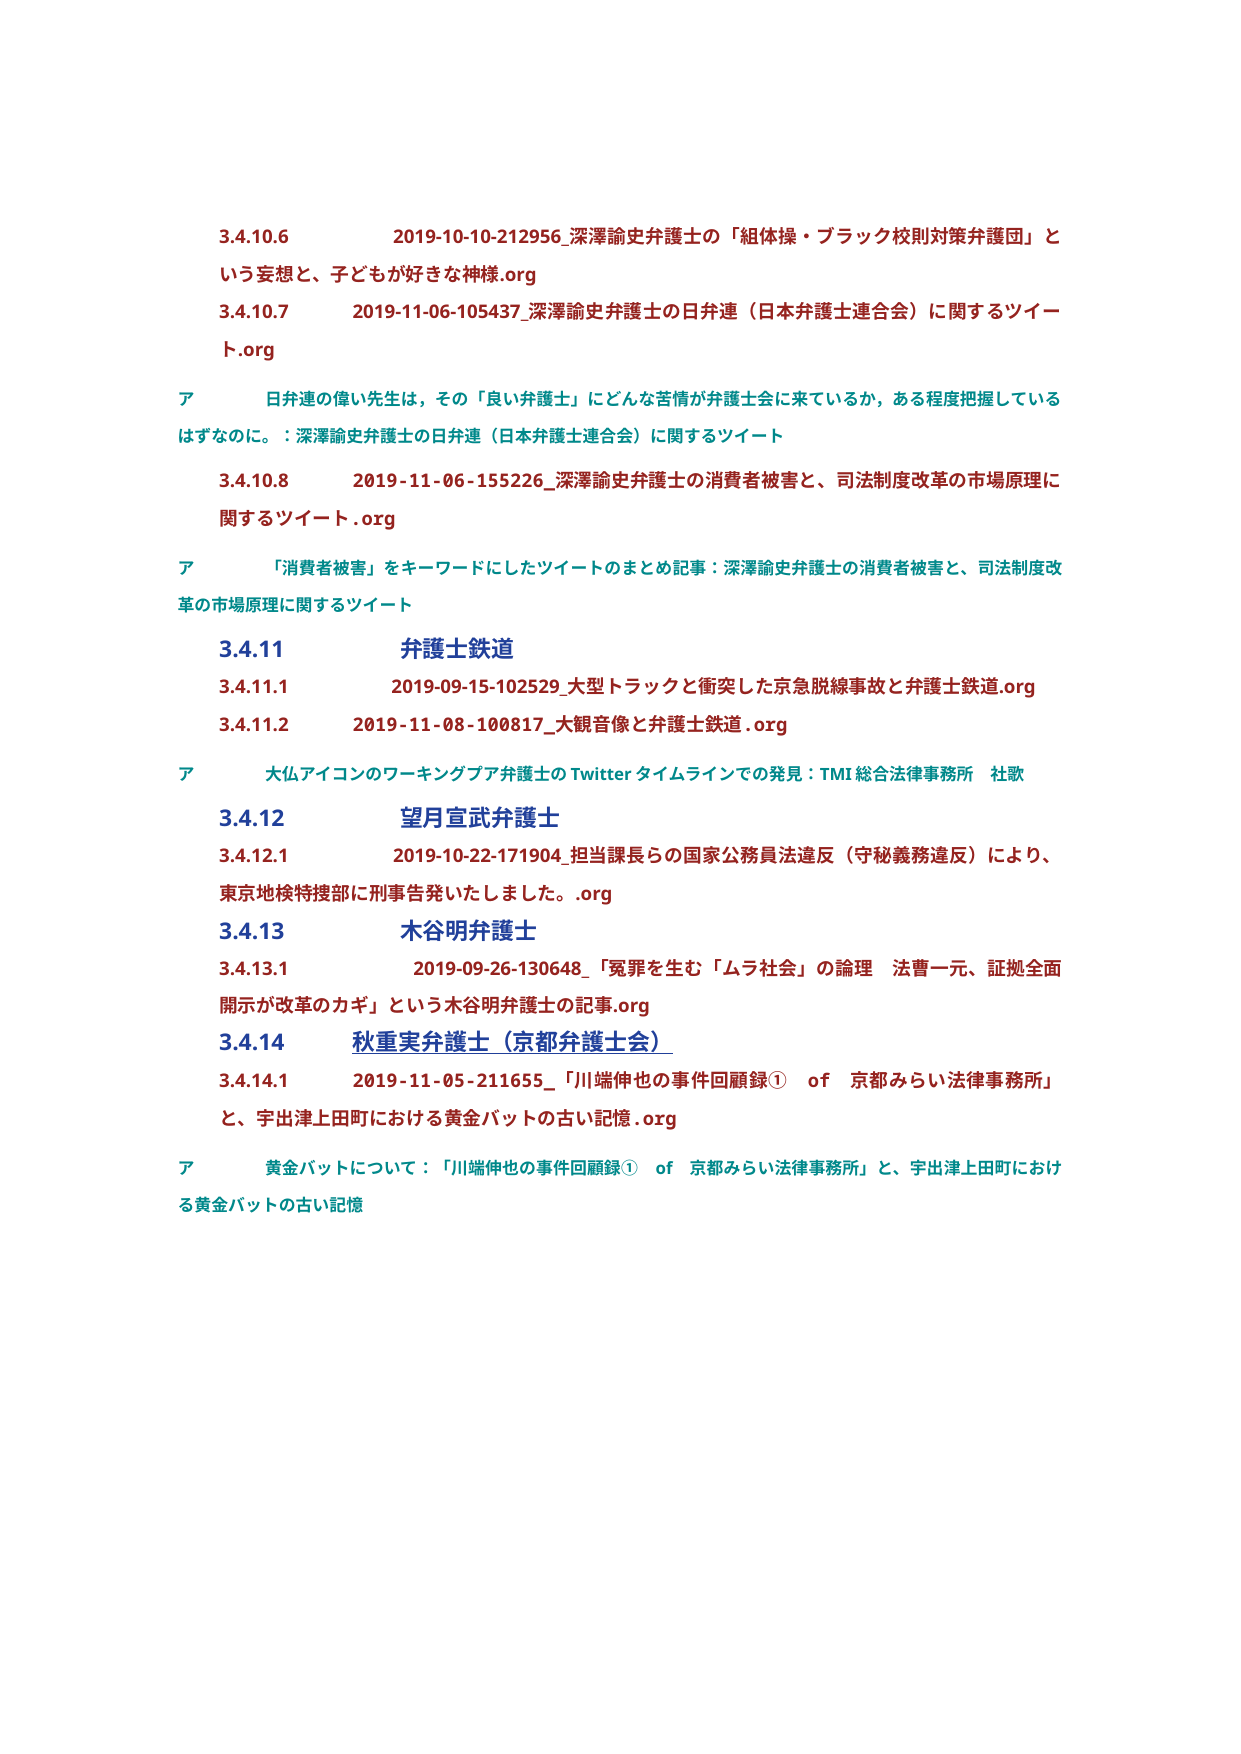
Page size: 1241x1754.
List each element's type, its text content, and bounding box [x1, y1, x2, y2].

subtitle 弁護士鉄道 [219, 629, 1063, 667]
subtitle 日弁連の偉い先生は，その「良い弁護士」にどんな苦情が弁護士会に来ているか，ある程度把握しているはずなのに。：深澤諭史弁護士の日弁連（日本弁護士連合会）に関するツイート [177, 379, 1063, 454]
subtitle 大仏アイコンのワーキングプア弁護士のTwitterタイムラインでの発見：TMI総合法律事務所 社歌 [177, 754, 1063, 792]
subtitle 2019-10-10-212956_深澤諭史弁護士の「組体操・ブラック校則対策弁護団」という妄想と、子どもが好きな神様.org [219, 217, 1063, 292]
subtitle 2019-10-22-171904_担当課長らの国家公務員法違反（守秘義務違反）により、東京地検特捜部に刑事告発いたしました。.org [219, 836, 1063, 911]
subtitle 2019-09-26-130648_「冤罪を生む「ムラ社会」の論理 法曹一元、証拠全面開示が改革のカギ」という木谷明弁護士の記事.org [219, 948, 1063, 1023]
subtitle 2019-09-15-102529_大型トラックと衝突した京急脱線事故と弁護士鉄道.org [219, 667, 1063, 704]
subtitle 「消費者被害」をキーワードにしたツイートのまとめ記事：深澤諭史弁護士の消費者被害と、司法制度改革の市場原理に関するツイート [177, 548, 1063, 623]
subtitle 黄金バットについて：「川端伸也の事件回顧録① of 京都みらい法律事務所」と、宇出津上田町における黄金バットの古い記憶 [177, 1148, 1063, 1223]
subtitle 秋重実弁護士（京都弁護士会） [219, 1023, 1063, 1061]
subtitle 2019-11-08-100817_大観音像と弁護士鉄道.org [219, 704, 1063, 742]
subtitle 2019-11-06-105437_深澤諭史弁護士の日弁連（日本弁護士連合会）に関するツイート.org [219, 292, 1063, 367]
subtitle 2019-11-06-155226_深澤諭史弁護士の消費者被害と、司法制度改革の市場原理に関するツイート.org [219, 461, 1063, 536]
subtitle 望月宣武弁護士 [219, 798, 1063, 836]
subtitle 2019-11-05-211655_「川端伸也の事件回顧録① of 京都みらい法律事務所」と、宇出津上田町における黄金バットの古い記憶.org [219, 1061, 1063, 1136]
subtitle 木谷明弁護士 [219, 911, 1063, 948]
